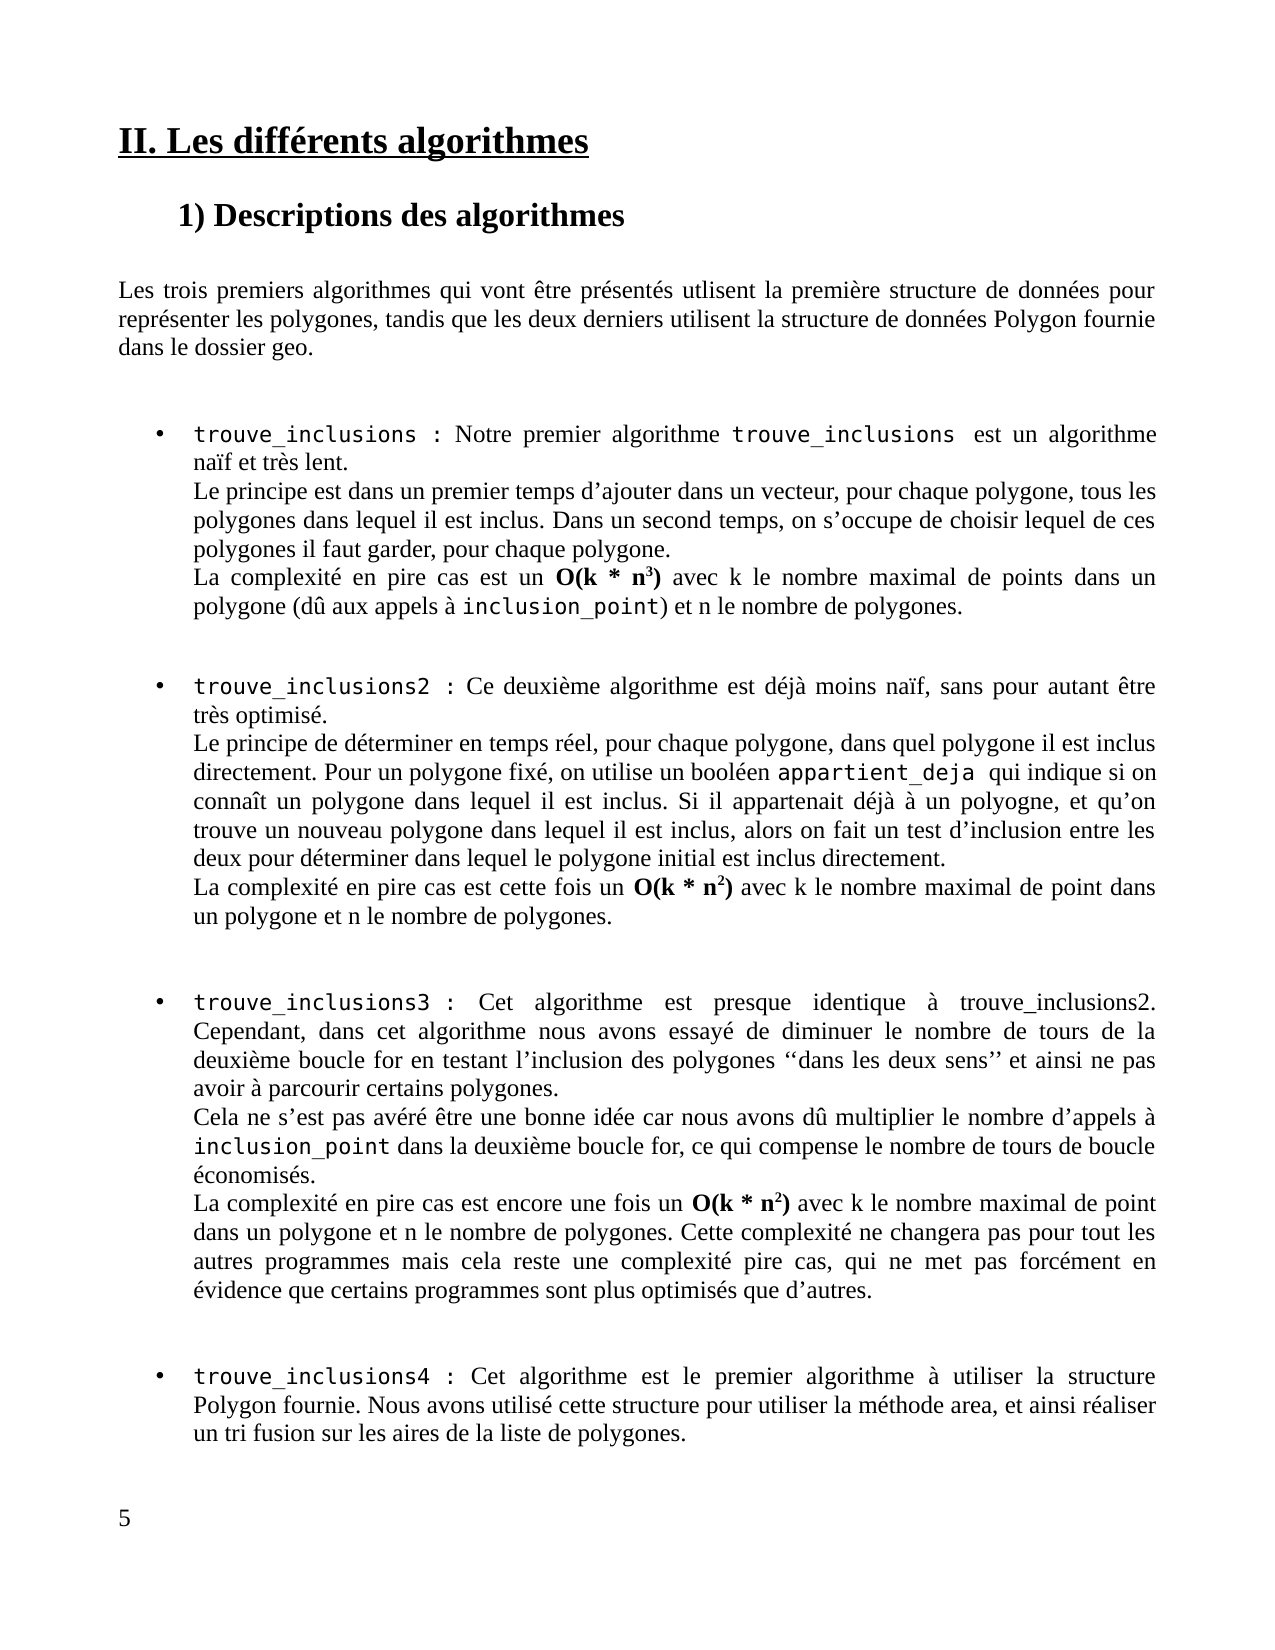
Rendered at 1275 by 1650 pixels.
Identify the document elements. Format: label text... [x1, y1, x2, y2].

list trouve_inclusions4 : Cet algorithme est le premier algorithme à utiliser la structure Polygon fournie. Nous avons utilisé cette structure pour utiliser la méthode area, et ainsi réaliser un tri fusion sur les aires de la liste de polygones. [156, 1361, 1157, 1447]
list Le principe de déterminer en temps réel, pour chaque polygone, dans quel polygone il est inclus directement. Pour un polygone fixé, on utilise un booléen appartient_deja qui indique si on connaît un polygone dans lequel il est inclus. Si il appartenait déjà à un polyogne, et qu’on trouve un nouveau polygone dans lequel il est inclus, alors on fait un test d’inclusion entre les deux pour déterminer dans lequel le polygone initial est inclus directement. [156, 728, 1157, 872]
list La complexité en pire cas est un O(k * n3) avec k le nombre maximal de points dans un polygone (dû aux appels à inclusion_point) et n le nombre de polygones. [156, 562, 1157, 620]
list Cela ne s’est pas avéré être une bonne idée car nous avons dû multiplier le nombre d’appels à inclusion_point dans la deuxième boucle for, ce qui compense le nombre de tours de boucle économisés. [156, 1102, 1157, 1188]
text Les trois premiers algorithmes qui vont être présentés utlisent la première structure de données pour représenter les polygones, tandis que les deux derniers utilisent la structure de données Polygon fournie dans le dossier geo. [118, 275, 1157, 361]
list Le principe est dans un premier temps d’ajouter dans un vecteur, pour chaque polygone, tous les polygones dans lequel il est inclus. Dans un second temps, on s’occupe de choisir lequel de ces polygones il faut garder, pour chaque polygone. [156, 476, 1157, 562]
list La complexité en pire cas est cette fois un O(k * n2) avec k le nombre maximal de point dans un polygone et n le nombre de polygones. [156, 872, 1157, 930]
list trouve_inclusions : Notre premier algorithme trouve_inclusions est un algorithme naïf et très lent. [156, 419, 1157, 476]
subtitle 1) Descriptions des algorithmes [177, 195, 1157, 234]
list trouve_inclusions2 : Ce deuxième algorithme est déjà moins naïf, sans pour autant être très optimisé. [156, 671, 1157, 728]
list trouve_inclusions3 : Cet algorithme est presque identique à trouve_inclusions2. Cependant, dans cet algorithme nous avons essayé de diminuer le nombre de tours de la deuxième boucle for en testant l’inclusion des polygones ‘‘dans les deux sens’’ et ainsi ne pas avoir à parcourir certains polygones. [156, 987, 1157, 1102]
list La complexité en pire cas est encore une fois un O(k * n2) avec k le nombre maximal de point dans un polygone et n le nombre de polygones. Cette complexité ne changera pas pour tout les autres programmes mais cela reste une complexité pire cas, qui ne met pas forcément en évidence que certains programmes sont plus optimisés que d’autres. [156, 1188, 1157, 1303]
subtitle II. Les différents algorithmes [118, 118, 1157, 162]
